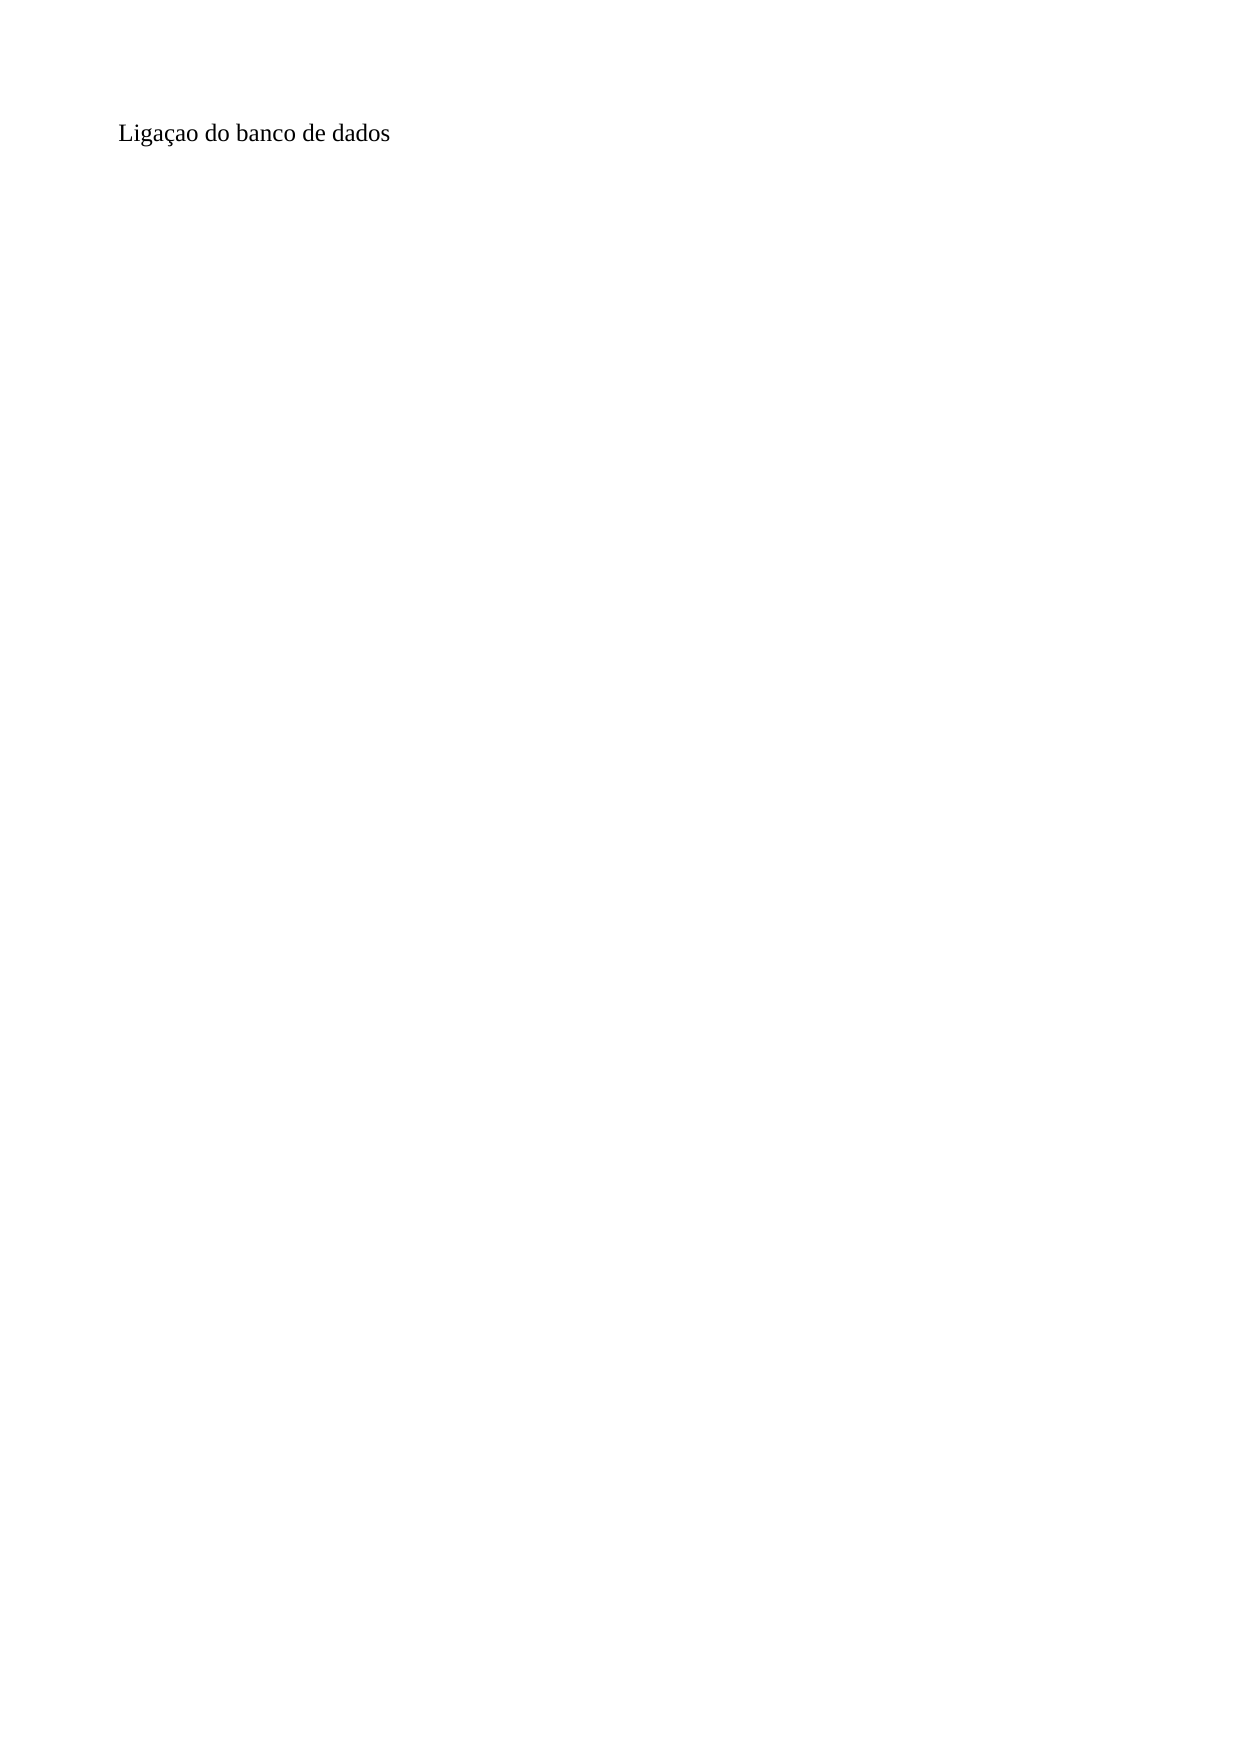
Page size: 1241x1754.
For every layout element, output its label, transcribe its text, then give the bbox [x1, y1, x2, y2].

text Ligaçao do banco de dados [118, 118, 1122, 147]
